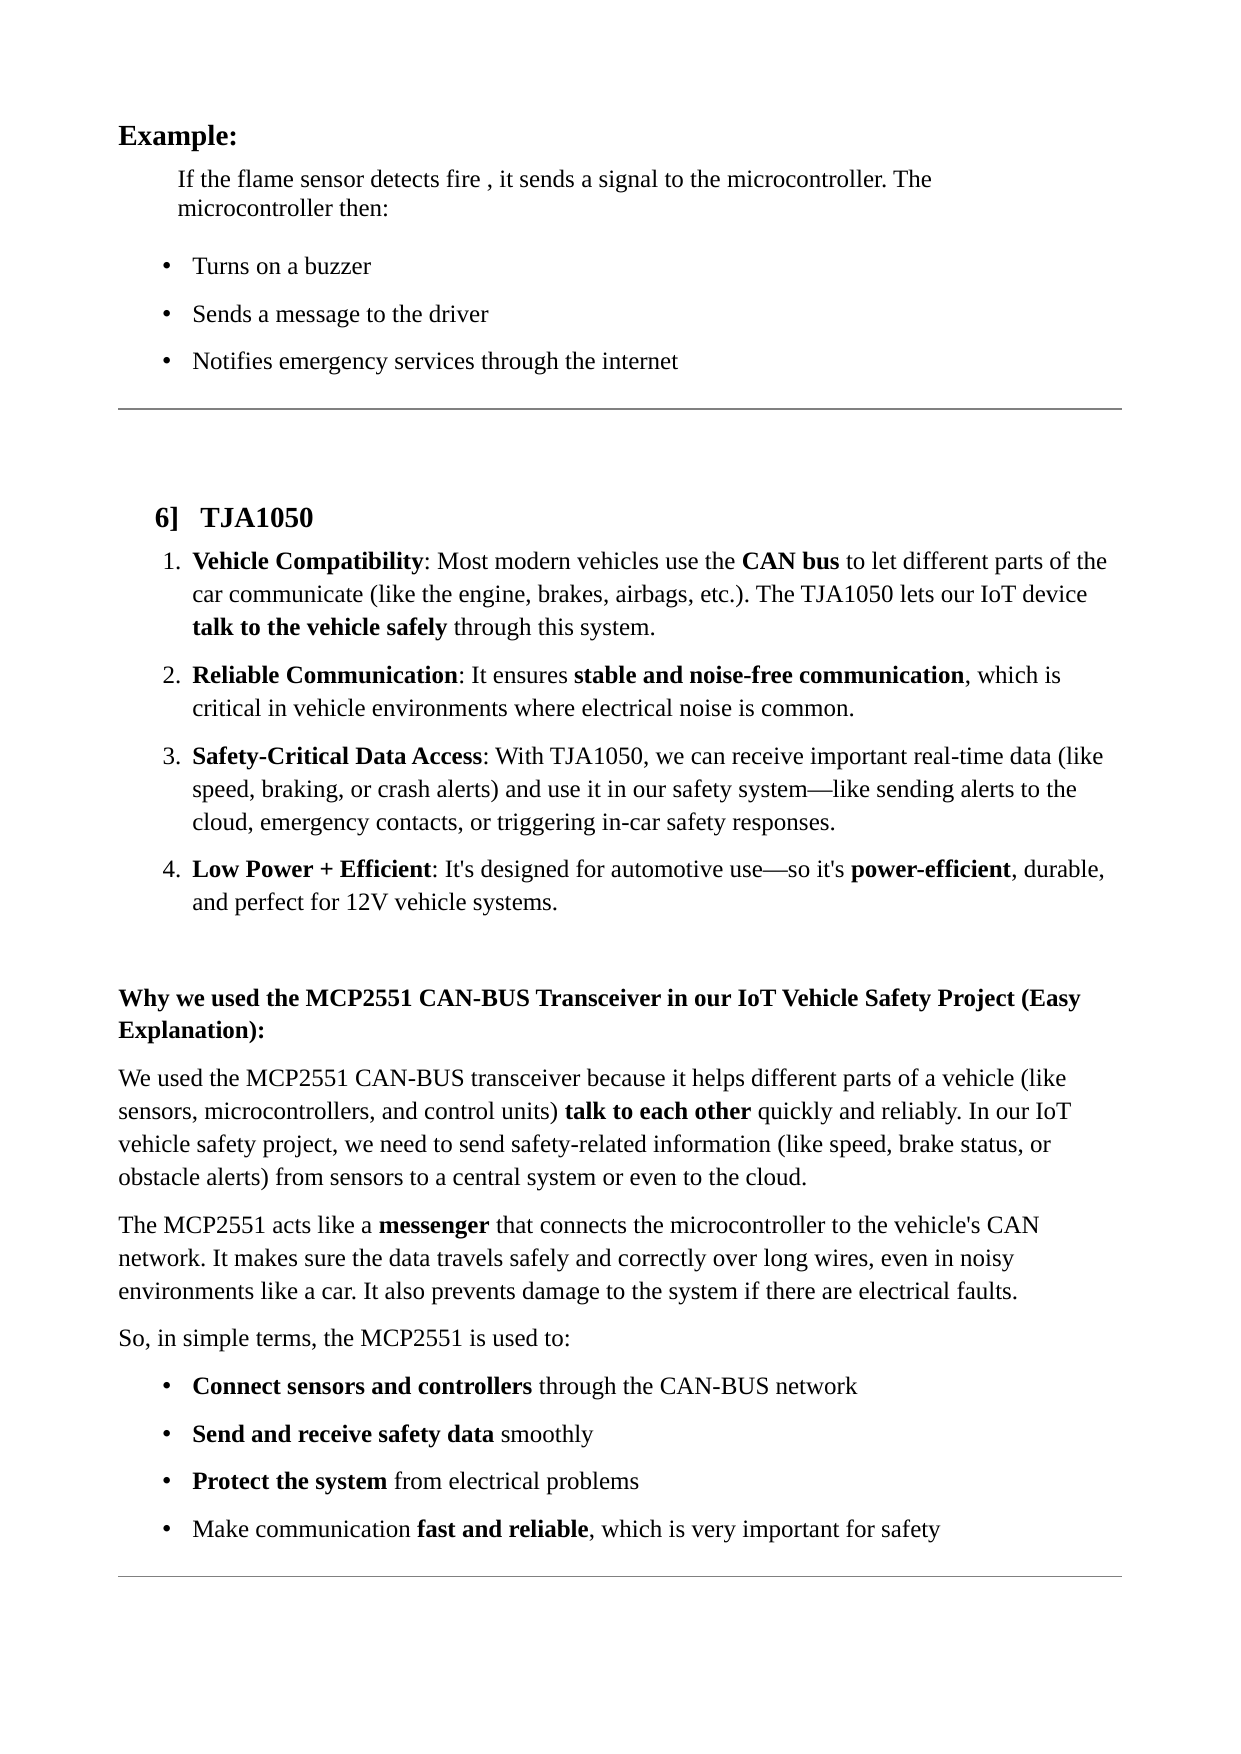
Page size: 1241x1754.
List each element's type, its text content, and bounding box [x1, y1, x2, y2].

list Safety-Critical Data Access: With TJA1050, we can receive important real-time data (like speed, braking, or crash alerts) and use it in our safety system—like sending alerts to the cloud, emergency contacts, or triggering in-car safety responses. [162, 741, 1122, 836]
text The MCP2551 acts like a messenger that connects the microcontroller to the vehicle's CAN network. It makes sure the data travels safely and correctly over long wires, even in noisy environments like a car. It also prevents damage to the system if there are electrical faults. [118, 1210, 1122, 1305]
text So, in simple terms, the MCP2551 is used to: [118, 1323, 1122, 1352]
list Connect sensors and controllers through the CAN-BUS network [162, 1371, 1122, 1400]
list Make communication fast and reliable, which is very important for safety [162, 1514, 1122, 1543]
list Vehicle Compatibility: Most modern vehicles use the CAN bus to let different parts of the car communicate (like the engine, brakes, airbags, etc.). The TJA1050 lets our IoT device talk to the vehicle safely through this system. [162, 546, 1122, 641]
list Turns on a buzzer [162, 251, 1122, 280]
list Send and receive safety data smoothly [162, 1419, 1122, 1447]
list Protect the system from electrical problems [162, 1466, 1122, 1495]
subtitle 6] TJA1050 [118, 500, 1122, 534]
text Why we used the MCP2551 CAN-BUS Transceiver in our IoT Vehicle Safety Project (Easy Explanation): [118, 983, 1122, 1044]
list Sends a message to the driver [162, 299, 1122, 327]
list Reliable Communication: It ensures stable and noise-free communication, which is critical in vehicle environments where electrical noise is common. [162, 660, 1122, 722]
text We used the MCP2551 CAN-BUS transceiver because it helps different parts of a vehicle (like sensors, microcontrollers, and control units) talk to each other quickly and reliably. In our IoT vehicle safety project, we need to send safety-related information (like speed, brake status, or obstacle alerts) from sensors to a central system or even to the cloud. [118, 1063, 1122, 1191]
list Low Power + Efficient: It's designed for automotive use—so it's power-efficient, durable, and perfect for 12V vehicle systems. [162, 854, 1122, 916]
list Notifies emergency services through the internet [162, 346, 1122, 375]
subtitle Example: [118, 118, 1122, 152]
text If the flame sensor detects fire , it sends a signal to the microcontroller. The microcontroller then: [177, 164, 1063, 222]
